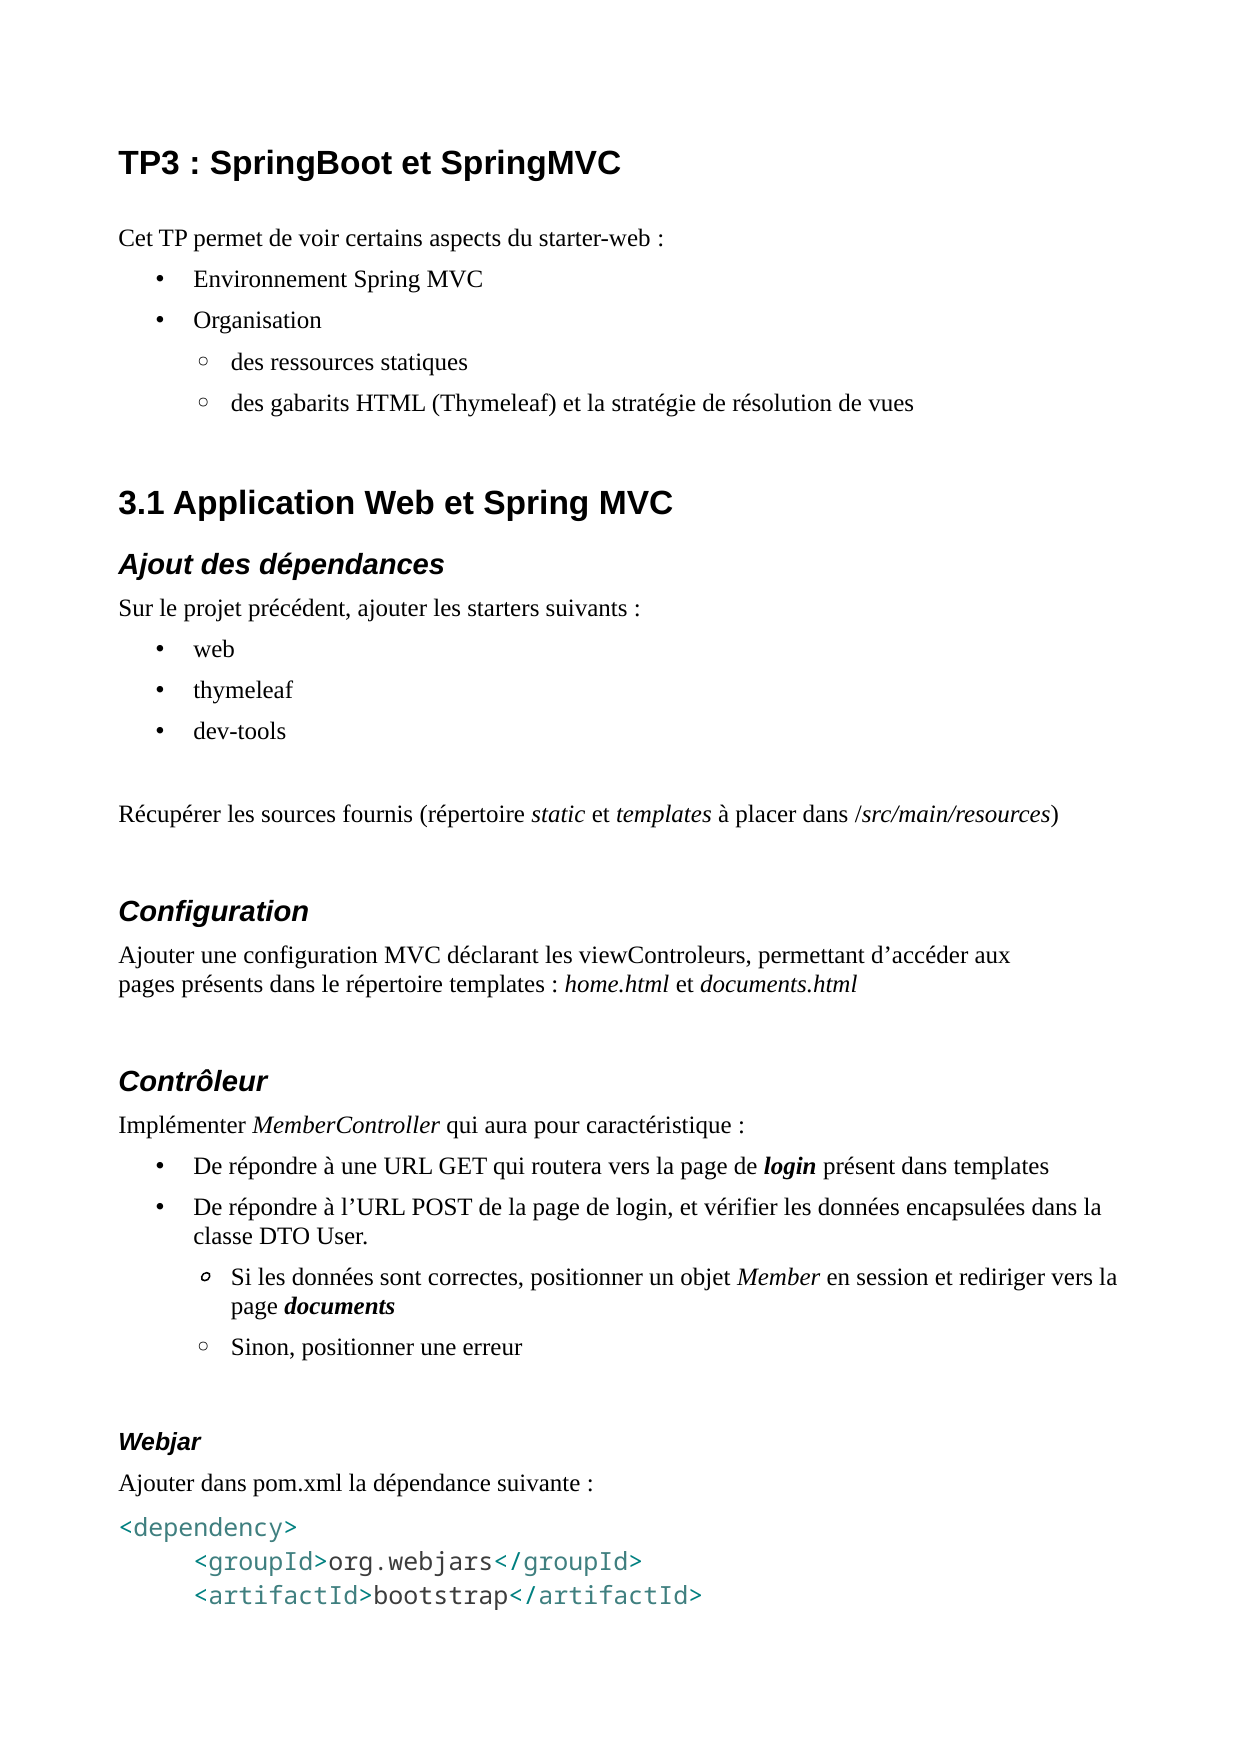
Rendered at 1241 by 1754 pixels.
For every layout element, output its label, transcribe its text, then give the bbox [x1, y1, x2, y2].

text <groupId>org.webjars</groupId> [118, 1544, 1122, 1578]
text Implémenter MemberController qui aura pour caractéristique : [118, 1110, 1122, 1138]
list Organisation [156, 306, 1122, 334]
text <dependency> [118, 1509, 1122, 1544]
subtitle Contrôleur [118, 1064, 1122, 1097]
list thymeleaf [156, 675, 1122, 704]
text Récupérer les sources fournis (répertoire static et templates à placer dans /src/main/resources) [118, 799, 1122, 828]
list des gabarits HTML (Thymeleaf) et la stratégie de résolution de vues [193, 388, 1122, 417]
subtitle Configuration [118, 894, 1122, 927]
list Si les données sont correctes, positionner un objet Member en session et rediriger vers la page documents [193, 1262, 1122, 1320]
text Sur le projet précédent, ajouter les starters suivants : [118, 593, 1122, 621]
list dev-tools [156, 716, 1122, 745]
list Sinon, positionner une erreur [193, 1332, 1122, 1361]
list Environnement Spring MVC [156, 264, 1122, 293]
subtitle TP3 : SpringBoot et SpringMVC [118, 143, 1122, 182]
list web [156, 634, 1122, 663]
subtitle Ajout des dépendances [118, 547, 1122, 580]
text Ajouter dans pom.xml la dépendance suivante : [118, 1468, 1122, 1497]
list des ressources statiques [193, 347, 1122, 376]
list De répondre à l’URL POST de la page de login, et vérifier les données encapsulées dans la classe DTO User. [156, 1192, 1122, 1250]
text Ajouter une configuration MVC déclarant les viewControleurs, permettant d’accéder aux pages présents dans le répertoire templates : home.html et documents.html [118, 940, 1122, 997]
list De répondre à une URL GET qui routera vers la page de login présent dans templates [156, 1151, 1122, 1180]
subtitle 3.1 Application Web et Spring MVC [118, 483, 1122, 522]
subtitle Webjar [118, 1427, 1122, 1456]
text <artifactId>bootstrap</artifactId> [118, 1578, 1122, 1612]
text Cet TP permet de voir certains aspects du starter-web : [118, 223, 1122, 252]
